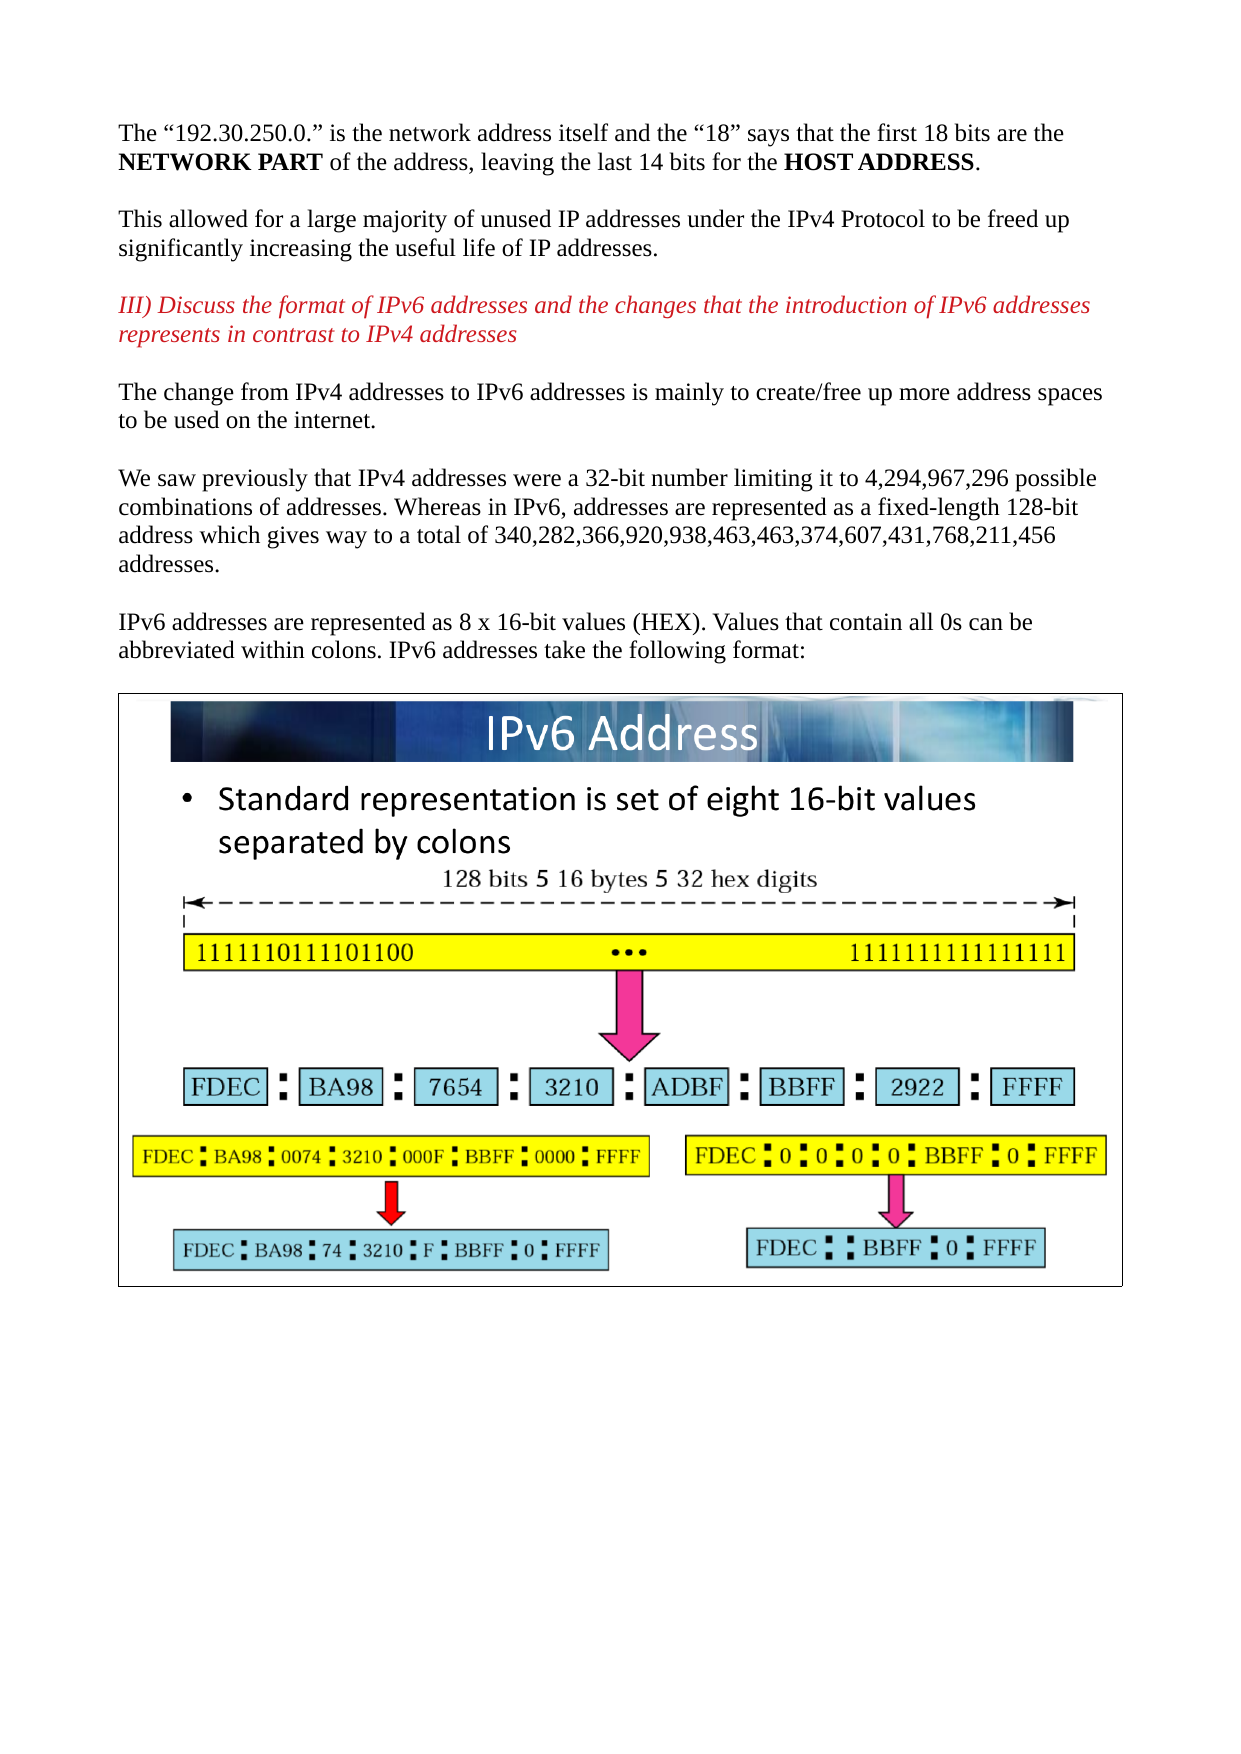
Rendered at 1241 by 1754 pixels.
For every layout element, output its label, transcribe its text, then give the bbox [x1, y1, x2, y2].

text The change from IPv4 addresses to IPv6 addresses is mainly to create/free up more address spaces to be used on the internet. [118, 377, 1122, 434]
text This allowed for a large majority of unused IP addresses under the IPv4 Protocol to be freed up significantly increasing the useful life of IP addresses. [118, 204, 1122, 262]
text The “192.30.250.0.” is the network address itself and the “18” says that the first 18 bits are the NETWORK PART of the address, leaving the last 14 bits for the HOST ADDRESS. [118, 118, 1122, 176]
text III) Discuss the format of IPv6 addresses and the changes that the introduction of IPv6 addresses represents in contrast to IPv4 addresses [118, 291, 1122, 348]
picture [121, 696, 1119, 1283]
text IPv6 addresses are represented as 8 x 16-bit values (HEX). Values that contain all 0s can be abbreviated within colons. IPv6 addresses take the following format: [118, 607, 1122, 664]
text We saw previously that IPv4 addresses were a 32-bit number limiting it to 4,294,967,296 possible combinations of addresses. Whereas in IPv6, addresses are represented as a fixed-length 128-bit address which gives way to a total of 340,282,366,920,938,463,463,374,607,431,768,211,456 addresses. [118, 463, 1122, 578]
